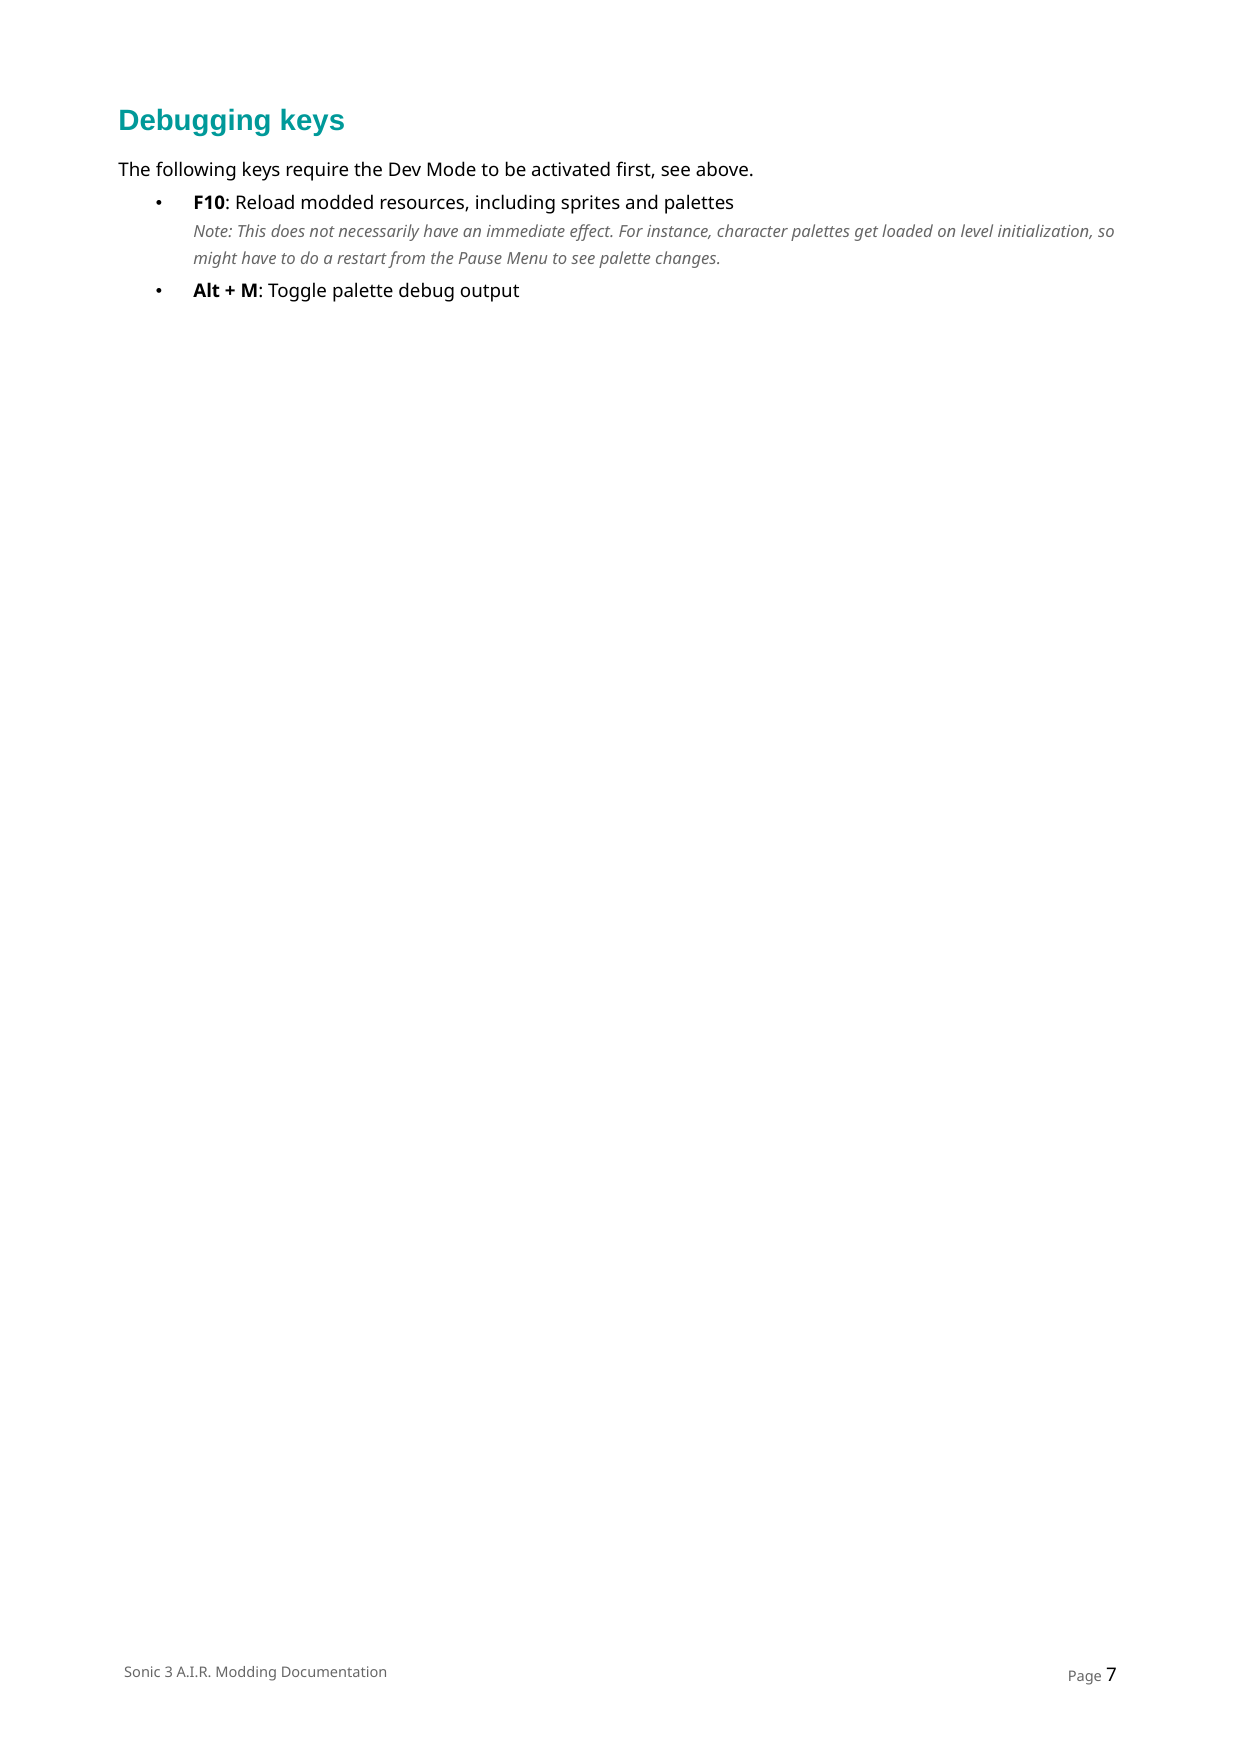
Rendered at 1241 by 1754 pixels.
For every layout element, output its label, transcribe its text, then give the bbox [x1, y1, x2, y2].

list Alt + M: Toggle palette debug output [156, 277, 1122, 302]
subtitle Debugging keys [118, 103, 1122, 137]
list F10: Reload modded resources, including sprites and palettes Note: This does not necessarily have an immediate effect. For instance, character palettes get loaded on level initialization, so might have to do a restart from the Pause Menu to see palette changes. [156, 189, 1122, 269]
text The following keys require the Dev Mode to be activated first, see above. [118, 156, 1122, 182]
